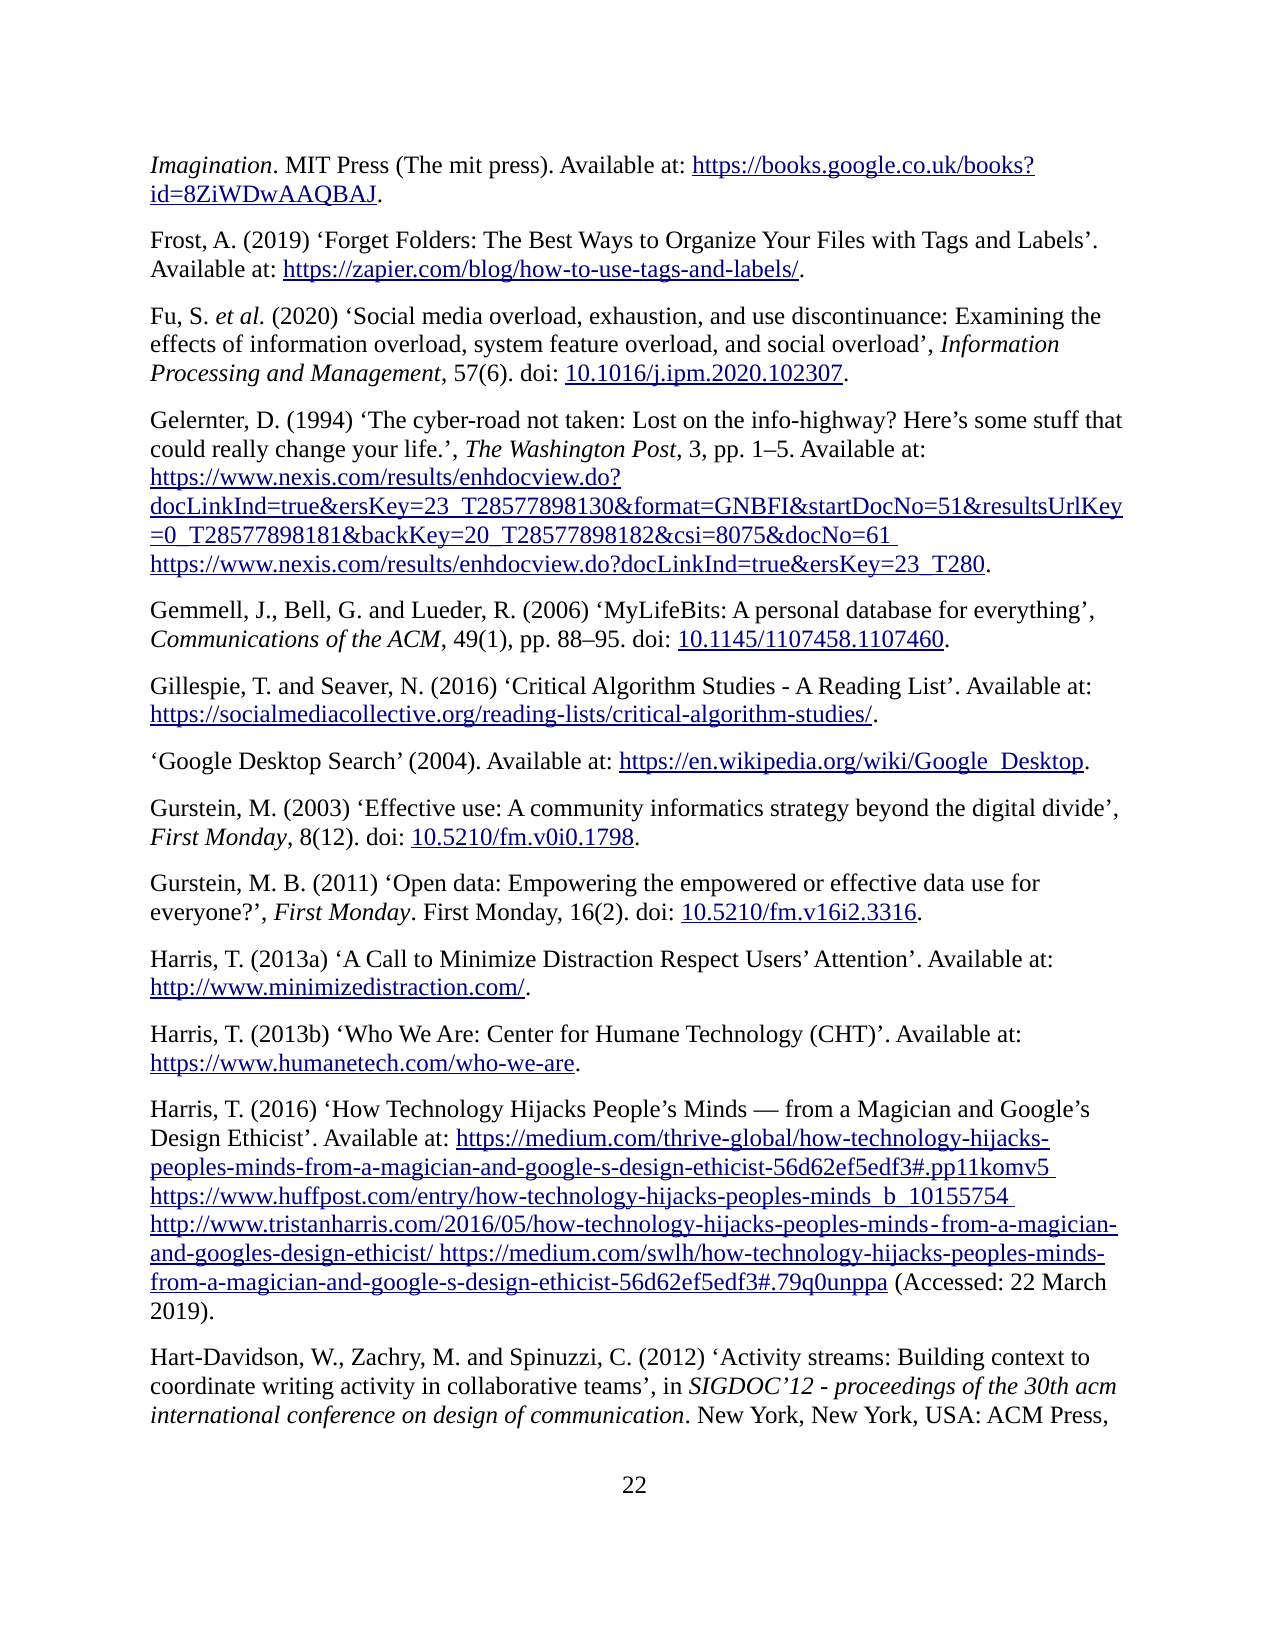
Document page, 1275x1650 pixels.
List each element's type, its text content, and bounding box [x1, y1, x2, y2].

text Gurstein, M. (2003) ‘Effective use: A community informatics strategy beyond the digital divide’, First Monday, 8(12). doi: 10.5210/fm.v0i0.1798. [150, 793, 1125, 850]
text Harris, T. (2013a) ‘A Call to Minimize Distraction Respect Users’ Attention’. Available at: http://www.minimizedistraction.com/. [150, 944, 1125, 1001]
text Fu, S. et al. (2020) ‘Social media overload, exhaustion, and use discontinuance: Examining the effects of information overload, system feature overload, and social overload’, Information Processing and Management, 57(6). doi: 10.1016/j.ipm.2020.102307. [150, 301, 1125, 387]
text Imagination. MIT Press (The mit press). Available at: https://books.google.co.uk/books?id=8ZiWDwAAQBAJ. [150, 150, 1125, 207]
text Harris, T. (2016) ‘How Technology Hijacks People’s Minds — from a Magician and Google’s Design Ethicist’. Available at: https://medium.com/thrive-global/how-technology-hijacks-peoples-minds-from-a-magician-and-google-s-design-ethicist-56d62ef5edf3#.pp11komv5 https://www.huffpost.com/entry/how-technology-hijacks-peoples-minds_b_10155754 http://www.tristanharris.com/2016/05/how-technology-hijacks-peoples-minds - from-a-magician-and-googles-design-ethicist/ https://medium.com/swlh/how-technology-hijacks-peoples-minds-from-a-magician-and-google-s-design-ethicist-56d62ef5edf3#.79q0unppa (Accessed: 22 March 2019). [150, 1094, 1125, 1324]
text Gelernter, D. (1994) ‘The cyber-road not taken: Lost on the info-highway? Here’s some stuff that could really change your life.’, The Washington Post, 3, pp. 1–5. Available at: https://www.nexis.com/results/enhdocview.do?docLinkInd=true&ersKey=23_T28577898130&format=GNBFI&startDocNo=51&resultsUrlKey=0_T28577898181&backKey=20_T28577898182&csi=8075&docNo=61 https://www.nexis.com/results/enhdocview.do?docLinkInd=true&ersKey=23_T280. [150, 405, 1125, 577]
text Frost, A. (2019) ‘Forget Folders: The Best Ways to Organize Your Files with Tags and Labels’. Available at: https://zapier.com/blog/how-to-use-tags-and-labels/. [150, 225, 1125, 283]
text ‘Google Desktop Search’ (2004). Available at: https://en.wikipedia.org/wiki/Google_Desktop. [150, 746, 1125, 775]
text Gemmell, J., Bell, G. and Lueder, R. (2006) ‘MyLifeBits: A personal database for everything’, Communications of the ACM, 49(1), pp. 88–95. doi: 10.1145/1107458.1107460. [150, 595, 1125, 653]
text Gillespie, T. and Seaver, N. (2016) ‘Critical Algorithm Studies - A Reading List’. Available at: https://socialmediacollective.org/reading-lists/critical-algorithm-studies/. [150, 671, 1125, 728]
text Hart-Davidson, W., Zachry, M. and Spinuzzi, C. (2012) ‘Activity streams: Building context to coordinate writing activity in collaborative teams’, in SIGDOC’12 - proceedings of the 30th acm international conference on design of communication. New York, New York, USA: ACM Press, [150, 1342, 1125, 1429]
text Harris, T. (2013b) ‘Who We Are: Center for Humane Technology (CHT)’. Available at: https://www.humanetech.com/who-we-are. [150, 1019, 1125, 1077]
text Gurstein, M. B. (2011) ‘Open data: Empowering the empowered or effective data use for everyone?’, First Monday. First Monday, 16(2). doi: 10.5210/fm.v16i2.3316. [150, 868, 1125, 926]
